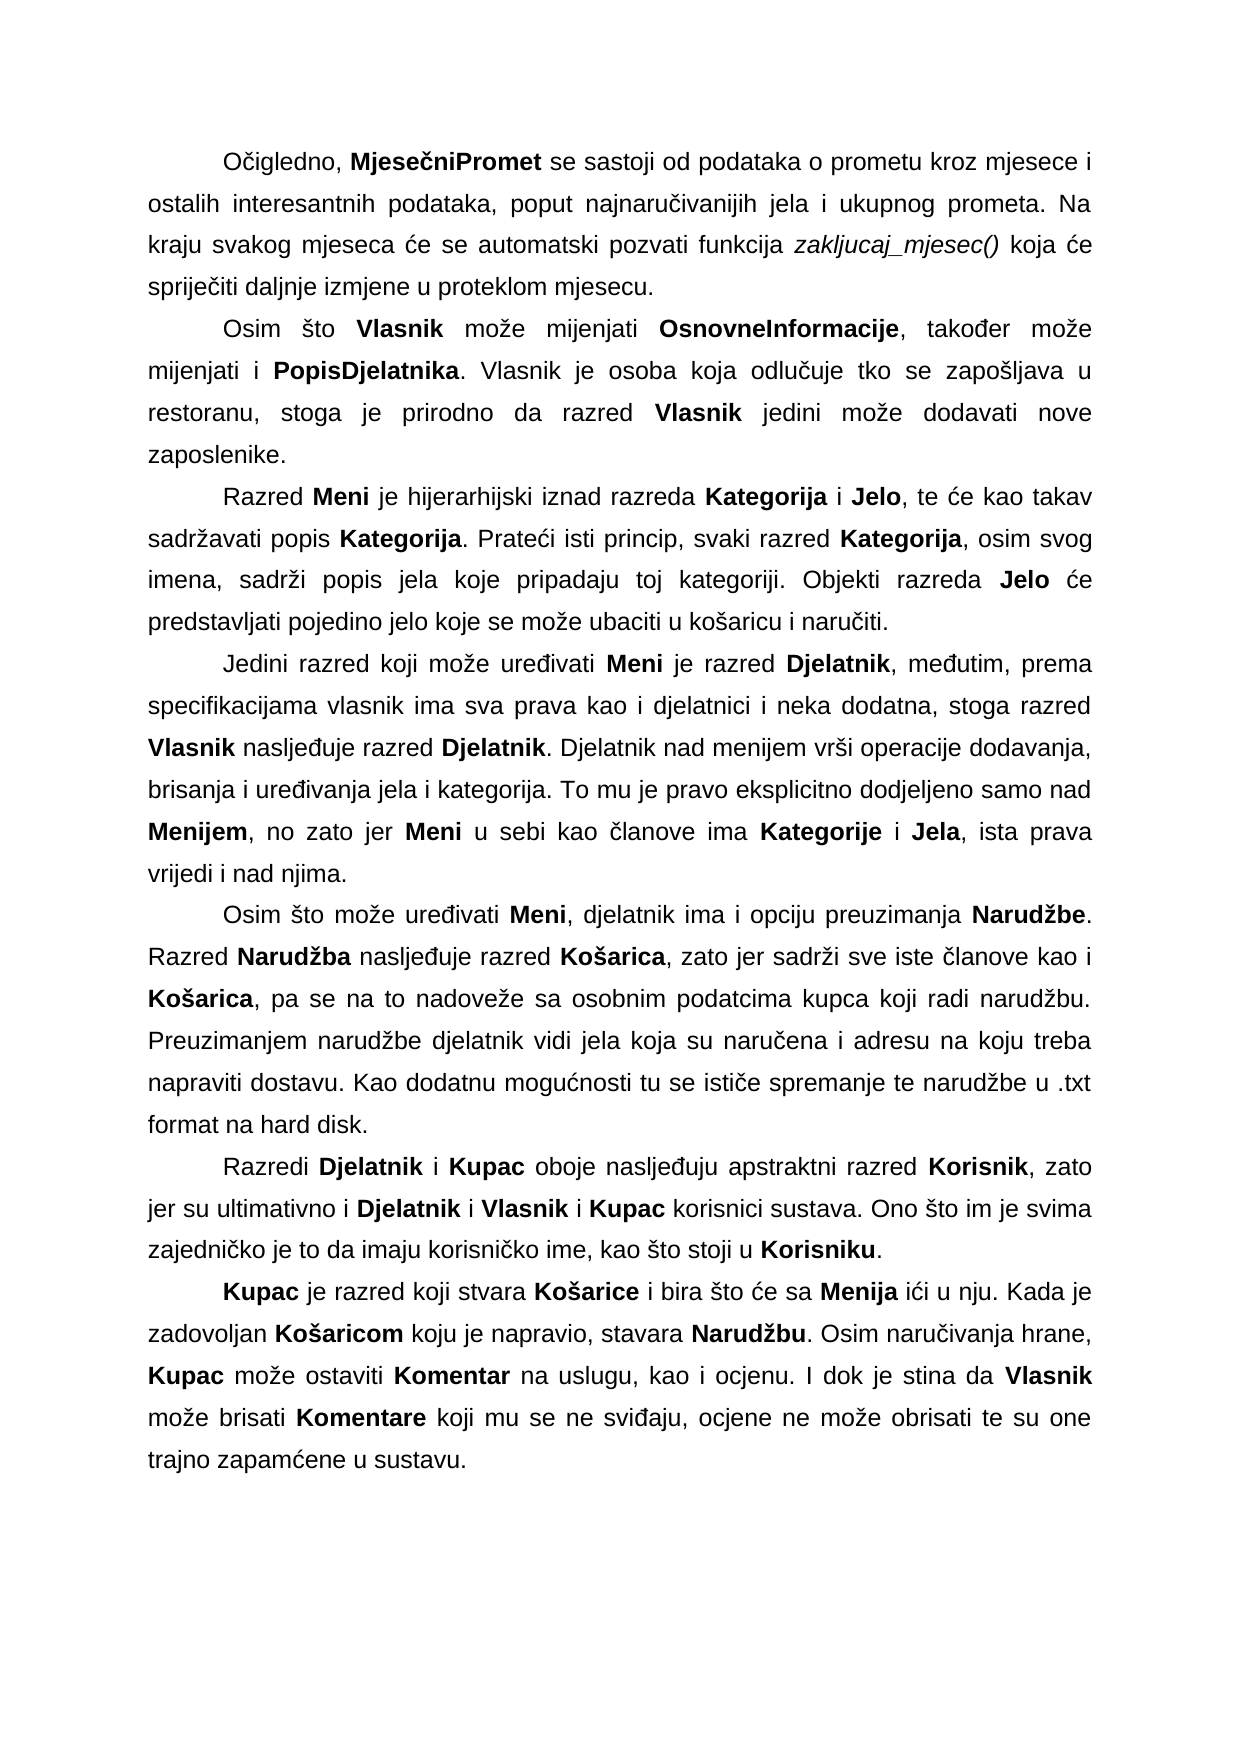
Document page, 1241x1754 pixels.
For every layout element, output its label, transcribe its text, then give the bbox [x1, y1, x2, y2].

text Osim što Vlasnik može mijenjati OsnovneInformacije, također može mijenjati i PopisDjelatnika. Vlasnik je osoba koja odlučuje tko se zapošljava u restoranu, stoga je prirodno da razred Vlasnik jedini može dodavati nove zaposlenike. [148, 315, 1093, 469]
text Razred Meni je hijerarhijski iznad razreda Kategorija i Jelo, te će kao takav sadržavati popis Kategorija. Prateći isti princip, svaki razred Kategorija, osim svog imena, sadrži popis jela koje pripadaju toj kategoriji. Objekti razreda Jelo će predstavljati pojedino jelo koje se može ubaciti u košaricu i naručiti. [148, 483, 1093, 636]
text Jedini razred koji može uređivati Meni je razred Djelatnik, međutim, prema specifikacijama vlasnik ima sva prava kao i djelatnici i neka dodatna, stoga razred Vlasnik nasljeđuje razred Djelatnik. Djelatnik nad menijem vrši operacije dodavanja, brisanja i uređivanja jela i kategorija. To mu je pravo eksplicitno dodjeljeno samo nad Menijem, no zato jer Meni u sebi kao članove ima Kategorije i Jela, ista prava vrijedi i nad njima. [148, 650, 1093, 887]
text Očigledno, MjesečniPromet se sastoji od podataka o prometu kroz mjesece i ostalih interesantnih podataka, poput najnaručivanijih jela i ukupnog prometa. Na kraju svakog mjeseca će se automatski pozvati funkcija zakljucaj_mjesec() koja će spriječiti daljnje izmjene u proteklom mjesecu. [148, 148, 1093, 301]
text Kupac je razred koji stvara Košarice i bira što će sa Menija ići u nju. Kada je zadovoljan Košaricom koju je napravio, stavara Narudžbu. Osim naručivanja hrane, Kupac može ostaviti Komentar na uslugu, kao i ocjenu. I dok je stina da Vlasnik može brisati Komentare koji mu se ne sviđaju, ocjene ne može obrisati te su one trajno zapamćene u sustavu. [148, 1278, 1093, 1474]
text Osim što može uređivati Meni, djelatnik ima i opciju preuzimanja Narudžbe. Razred Narudžba nasljeđuje razred Košarica, zato jer sadrži sve iste članove kao i Košarica, pa se na to nadoveže sa osobnim podatcima kupca koji radi narudžbu. Preuzimanjem narudžbe djelatnik vidi jela koja su naručena i adresu na koju treba napraviti dostavu. Kao dodatnu mogućnosti tu se ističe spremanje te narudžbe u .txt format na hard disk. [148, 901, 1093, 1139]
text Razredi Djelatnik i Kupac oboje nasljeđuju apstraktni razred Korisnik, zato jer su ultimativno i Djelatnik i Vlasnik i Kupac korisnici sustava. Ono što im je svima zajedničko je to da imaju korisničko ime, kao što stoji u Korisniku. [148, 1153, 1093, 1264]
